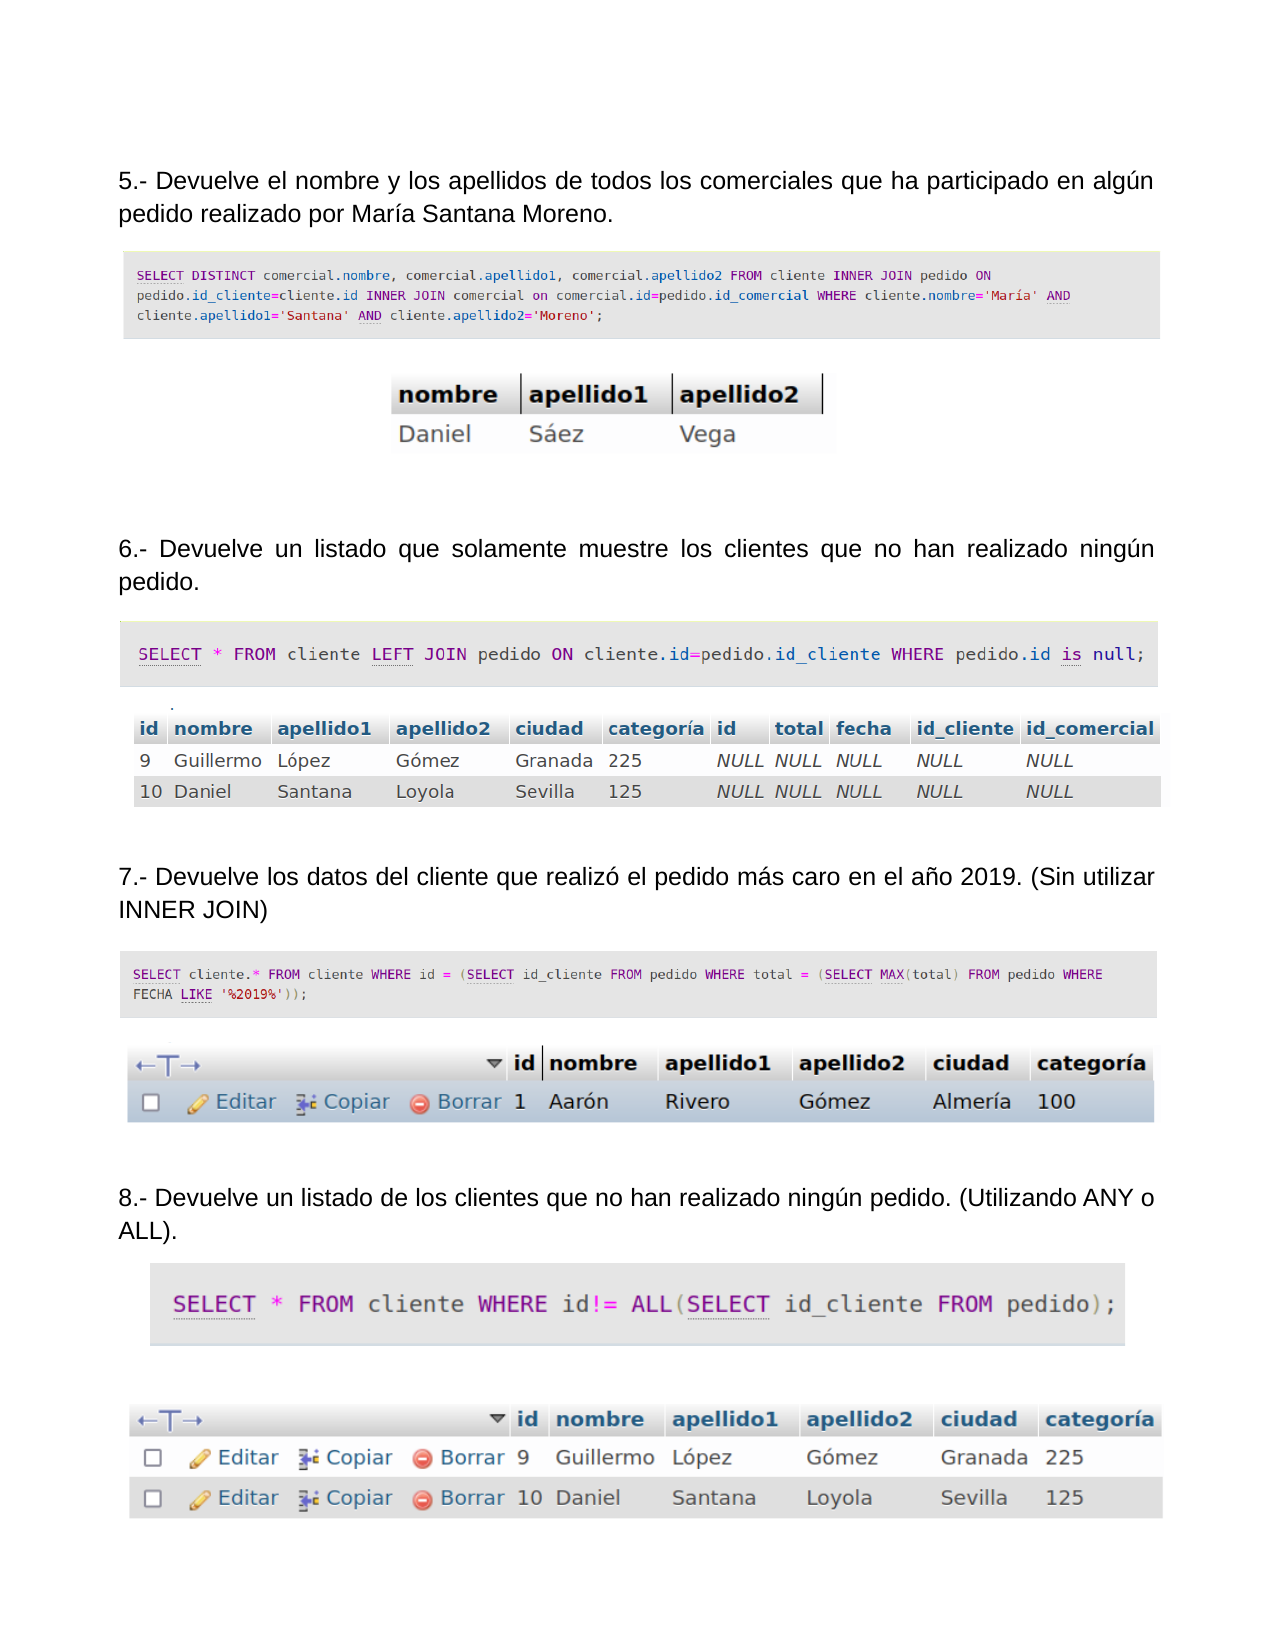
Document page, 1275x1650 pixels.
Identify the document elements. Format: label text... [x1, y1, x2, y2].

text 8.- Devuelve un listado de los clientes que no han realizado ningún pedido. (Utilizando ANY o ALL). [118, 1183, 1157, 1244]
picture [125, 1404, 1165, 1524]
picture [119, 621, 1158, 687]
picture [131, 708, 1171, 814]
text 6.- Devuelve un listado que solamente muestre los clientes que no han realizado ningún pedido. [118, 534, 1157, 595]
text 7.- Devuelve los datos del cliente que realizó el pedido más caro en el año 2019. (Sin utilizar INNER JOIN) [118, 862, 1157, 923]
text 5.- Devuelve el nombre y los apellidos de todos los comerciales que ha participado en algún pedido realizado por María Santana Moreno. [118, 166, 1157, 227]
picture [118, 951, 1157, 1018]
picture [121, 251, 1161, 339]
picture [384, 372, 837, 465]
picture [150, 1263, 1125, 1346]
picture [122, 1042, 1162, 1136]
